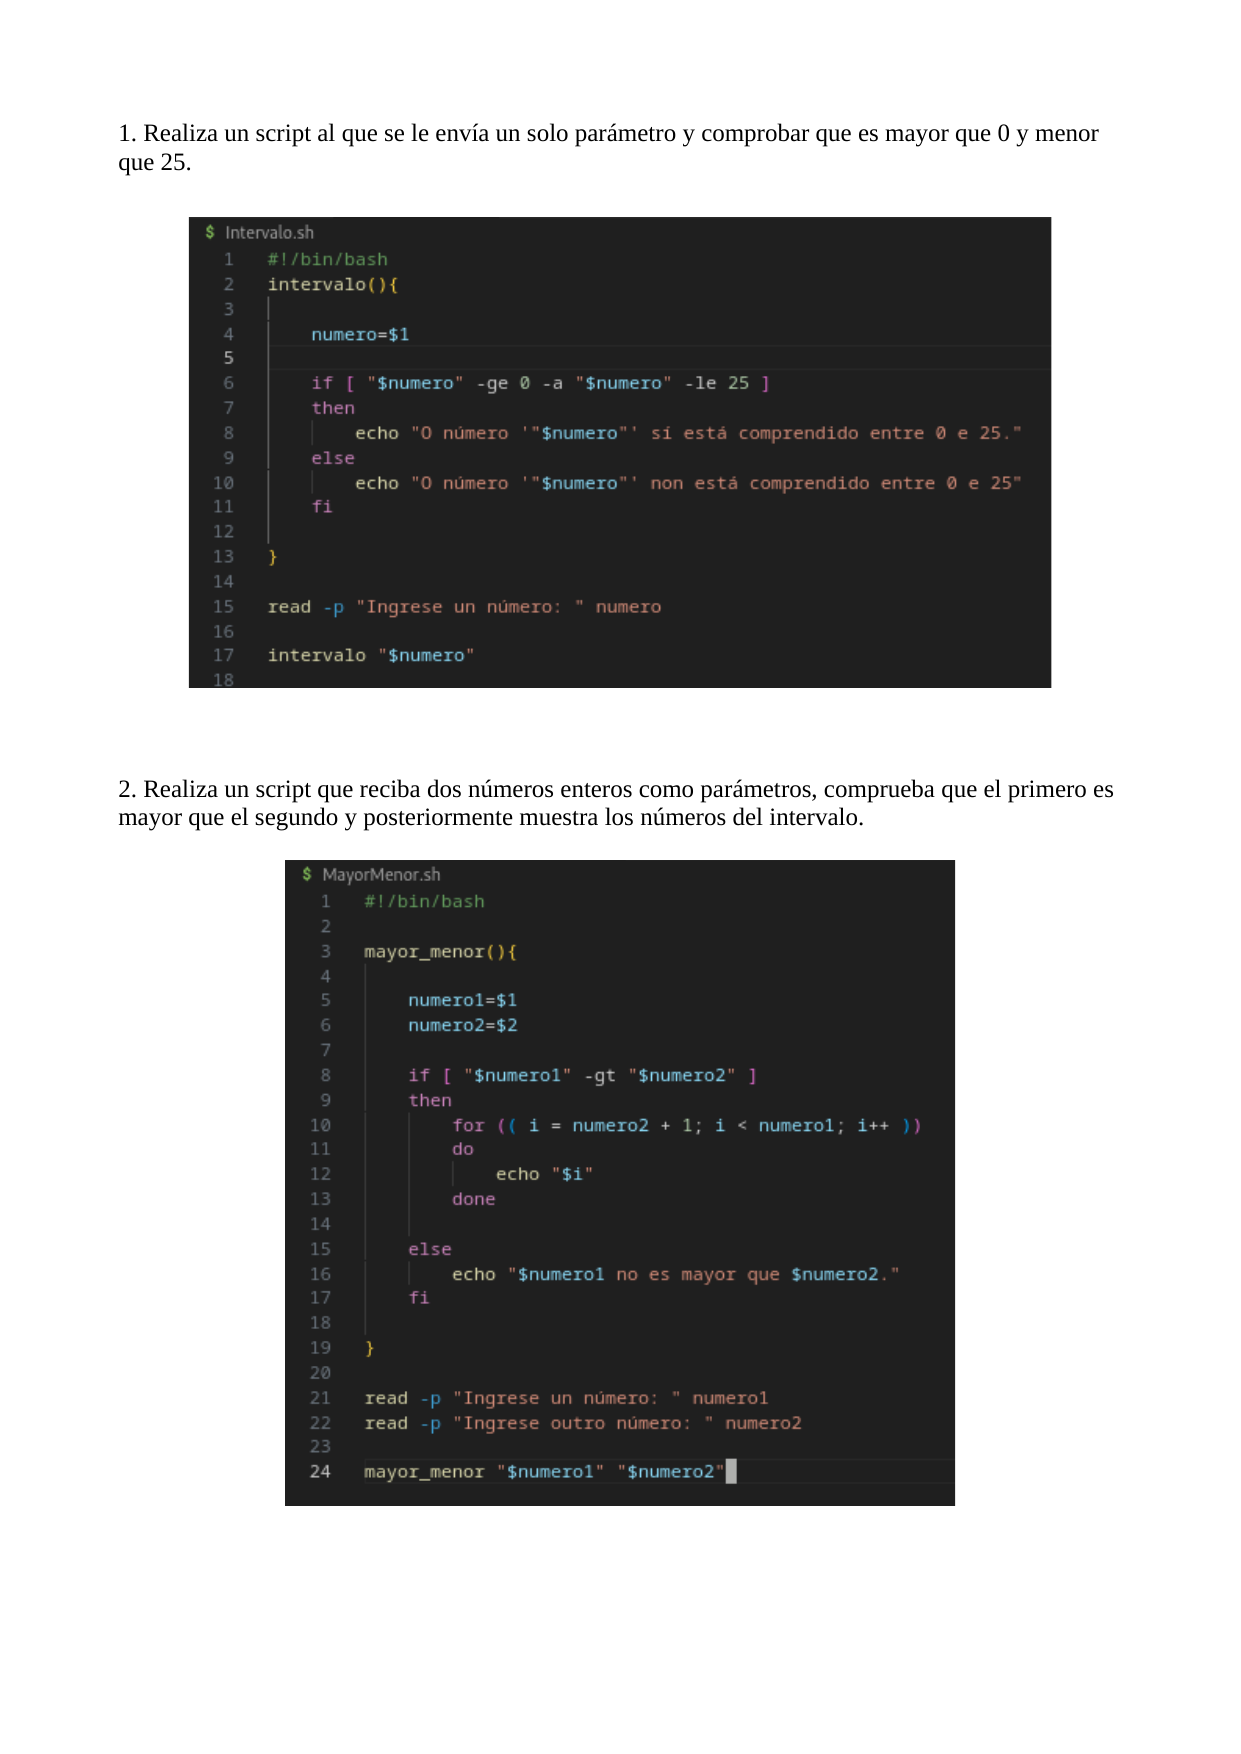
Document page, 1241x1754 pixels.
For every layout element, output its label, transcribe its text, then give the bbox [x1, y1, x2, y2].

text 1. Realiza un script al que se le envía un solo parámetro y comprobar que es mayor que 0 y menor que 25. [118, 118, 1122, 176]
text 2. Realiza un script que reciba dos números enteros como parámetros, comprueba que el primero es mayor que el segundo y posteriormente muestra los números del intervalo. [118, 774, 1122, 831]
picture [188, 217, 1052, 688]
picture [285, 860, 956, 1506]
